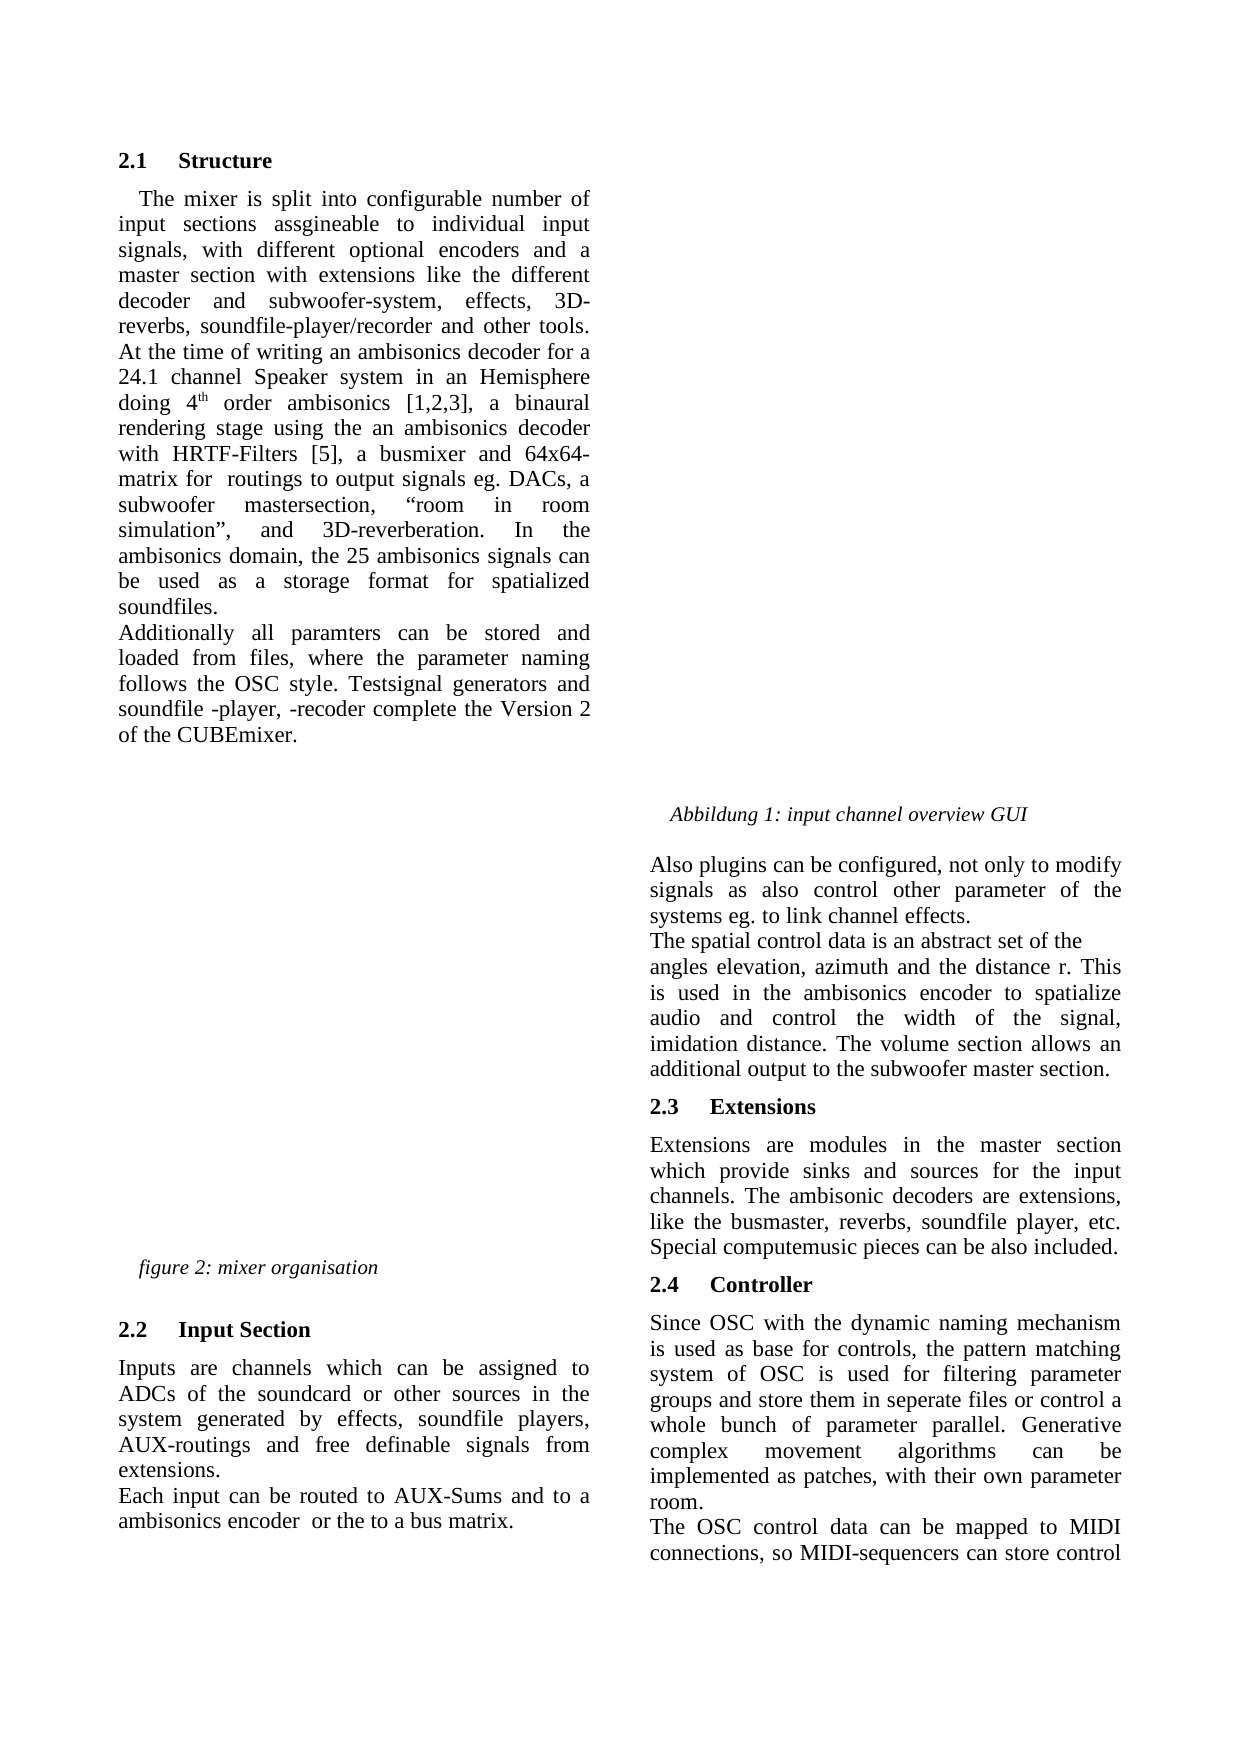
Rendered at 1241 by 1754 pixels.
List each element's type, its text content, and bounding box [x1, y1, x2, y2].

text angles elevation, azimuth and the distance r. This is used in the ambisonics encoder to spatialize audio and control the width of the signal, imidation distance. The volume section allows an additional output to the subwoofer master section. [649, 954, 1122, 1081]
text The mixer is split into configurable number of input sections assgineable to individual input signals, with different optional encoders and a master section with extensions like the different decoder and subwoofer-system, effects, 3D-reverbs, soundfile-player/recorder and other tools. At the time of writing an ambisonics decoder for a 24.1 channel Speaker system in an Hemisphere doing 4th order ambisonics [1,2,3], a binaural rendering stage using the an ambisonics decoder with HRTF-Filters [5], a busmixer and 64x64-matrix for routings to output signals eg. DACs, a subwoofer mastersection, “room in room simulation”, and 3D-reverberation. In the ambisonics domain, the 25 ambisonics signals can be used as a storage format for spatialized soundfiles. [118, 186, 591, 619]
text Abbildung 1: input channel overview GUI [649, 160, 1122, 826]
subtitle Extensions [649, 1094, 1122, 1119]
text Inputs are channels which can be assigned to ADCs of the soundcard or other sources in the system generated by effects, soundfile players, AUX-routings and free definable signals from extensions. [118, 1355, 591, 1483]
text signals as also control other parameter of the systems eg. to link channel effects. [649, 877, 1122, 928]
text Also plugins can be configured, not only to modify [649, 852, 1122, 877]
text Each input can be routed to AUX-Sums and to a ambisonics encoder or the to a bus matrix. [118, 1483, 591, 1534]
text figure 2: mixer organisation [118, 759, 591, 1279]
text Extensions are modules in the master section which provide sinks and sources for the input channels. The ambisonic decoders are extensions, like the busmaster, reverbs, soundfile player, etc. Special computemusic pieces can be also included. [649, 1132, 1122, 1259]
text The OSC control data can be mapped to MIDI connections, so MIDI-sequencers can store control [649, 1514, 1122, 1565]
subtitle Input Section [118, 1317, 591, 1343]
text Since OSC with the dynamic naming mechanism is used as base for controls, the pattern matching system of OSC is used for filtering parameter groups and store them in seperate files or control a whole bunch of parameter parallel. Generative complex movement algorithms can be implemented as patches, with their own parameter room. [649, 1310, 1122, 1514]
text The spatial control data is an abstract set of the [649, 928, 1122, 954]
text Additionally all paramters can be stored and loaded from files, where the parameter naming follows the OSC style. Testsignal generators and soundfile -player, -recoder complete the Version 2 of the CUBEmixer. [118, 619, 591, 747]
subtitle Structure [118, 148, 591, 173]
subtitle Controller [649, 1272, 1122, 1298]
